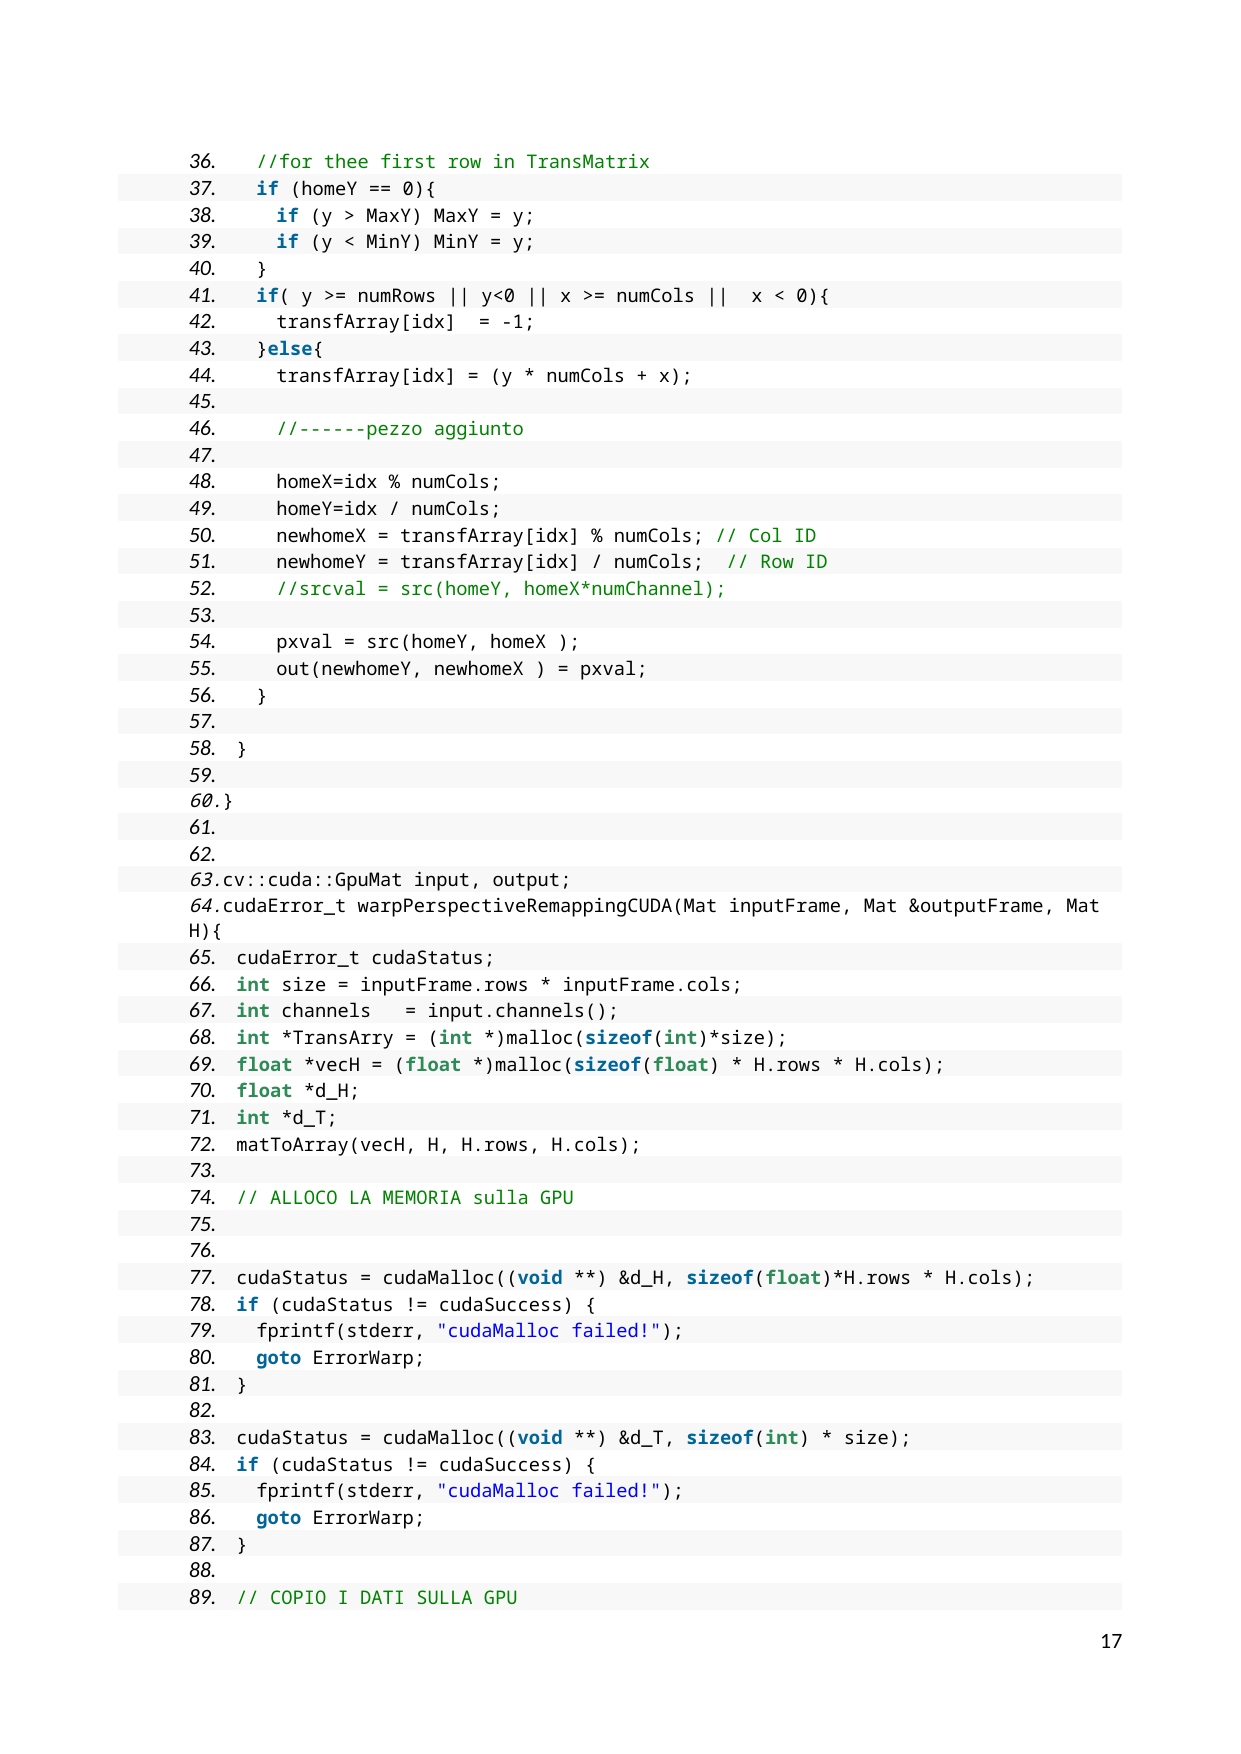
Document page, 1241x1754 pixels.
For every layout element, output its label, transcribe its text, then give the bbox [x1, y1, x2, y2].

list newhomeX = transfArray[idx] % numCols; // Col ID [118, 521, 1122, 548]
list float *d_H; [118, 1076, 1122, 1103]
list // ALLOCO LA MEMORIA sulla GPU [118, 1183, 1122, 1210]
list matToArray(vecH, H, H.rows, H.cols); [118, 1130, 1122, 1156]
list cudaStatus = cudaMalloc((void **) &d_H, sizeof(float)*H.rows * H.cols); [118, 1263, 1122, 1290]
list pxval = src(homeY, homeX ); [118, 628, 1122, 654]
list } [118, 1530, 1122, 1556]
list } [118, 254, 1122, 281]
list goto ErrorWarp; [118, 1343, 1122, 1370]
list cv::cuda::GpuMat input, output; [118, 866, 1122, 892]
list if (y < MinY) MinY = y; [118, 228, 1122, 254]
list } [118, 1370, 1122, 1396]
list fprintf(stderr, "cudaMalloc failed!"); [118, 1476, 1122, 1503]
list if( y >= numRows || y<0 || x >= numCols || x < 0){ [118, 281, 1122, 308]
list homeX=idx % numCols; [118, 468, 1122, 494]
list int size = inputFrame.rows * inputFrame.cols; [118, 970, 1122, 996]
list } [118, 788, 1122, 813]
list //------pezzo aggiunto [118, 414, 1122, 441]
list } [118, 681, 1122, 708]
list //for thee first row in TransMatrix [118, 148, 1122, 174]
list transfArray[idx] = -1; [118, 308, 1122, 334]
list newhomeY = transfArray[idx] / numCols; // Row ID [118, 548, 1122, 574]
list transfArray[idx] = (y * numCols + x); [118, 361, 1122, 388]
list } [118, 734, 1122, 761]
list int *d_T; [118, 1103, 1122, 1130]
list fprintf(stderr, "cudaMalloc failed!"); [118, 1316, 1122, 1343]
list //srcval = src(homeY, homeX*numChannel); [118, 574, 1122, 601]
list out(newhomeY, newhomeX ) = pxval; [118, 654, 1122, 681]
list // COPIO I DATI SULLA GPU [118, 1583, 1122, 1610]
list goto ErrorWarp; [118, 1503, 1122, 1530]
list }else{ [118, 334, 1122, 361]
list int *TransArry = (int *)malloc(sizeof(int)*size); [118, 1023, 1122, 1050]
list if (homeY == 0){ [118, 174, 1122, 201]
list float *vecH = (float *)malloc(sizeof(float) * H.rows * H.cols); [118, 1050, 1122, 1076]
list if (cudaStatus != cudaSuccess) { [118, 1290, 1122, 1316]
list cudaError_t cudaStatus; [118, 943, 1122, 970]
list cudaError_t warpPerspectiveRemappingCUDA(Mat inputFrame, Mat &outputFrame, Mat H){ [118, 892, 1122, 943]
list if (y > MaxY) MaxY = y; [118, 201, 1122, 228]
list cudaStatus = cudaMalloc((void **) &d_T, sizeof(int) * size); [118, 1423, 1122, 1450]
list homeY=idx / numCols; [118, 494, 1122, 521]
list int channels = input.channels(); [118, 996, 1122, 1023]
list if (cudaStatus != cudaSuccess) { [118, 1450, 1122, 1476]
